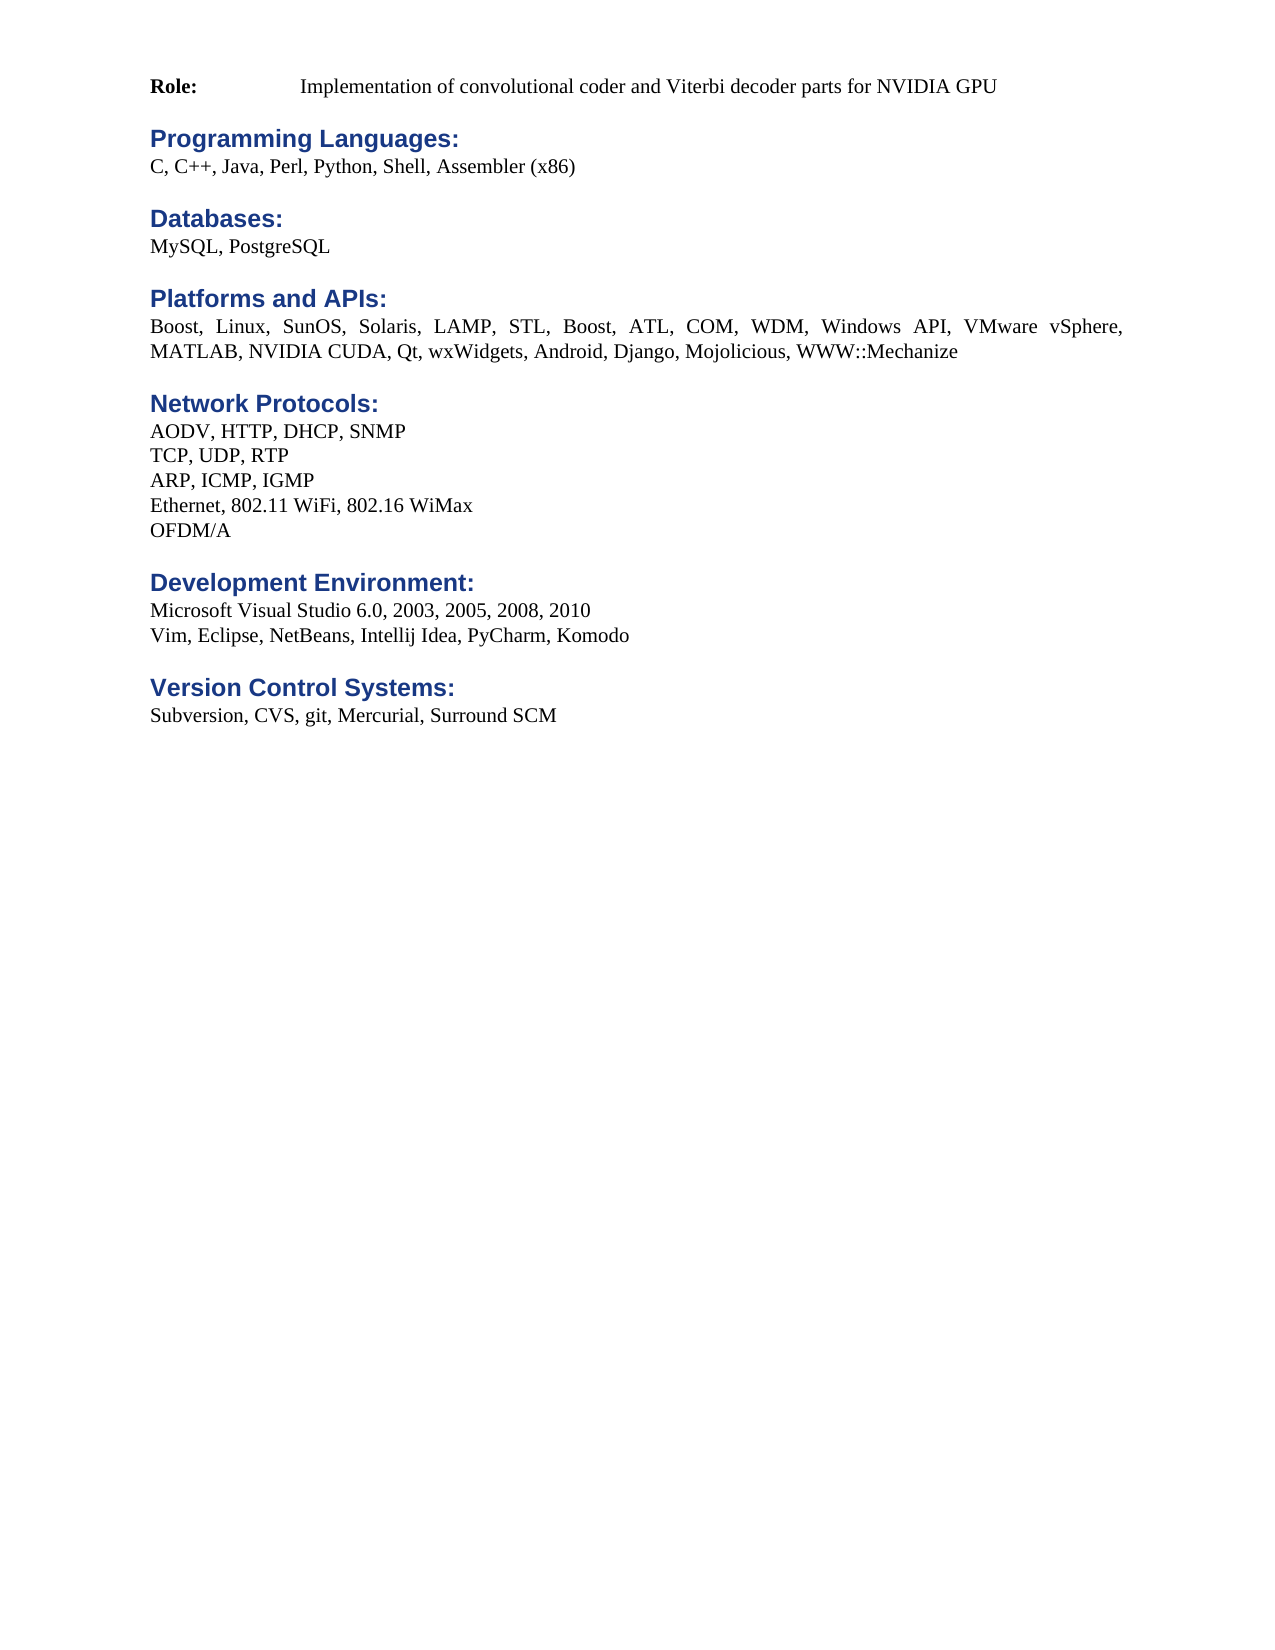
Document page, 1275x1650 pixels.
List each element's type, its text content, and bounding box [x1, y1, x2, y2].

text OFDM/A [150, 519, 1125, 542]
text Programming Languages: [150, 125, 1125, 153]
text AODV, HTTP, DHCP, SNMP [150, 419, 1125, 443]
text C, C++, Java, Perl, Python, Shell, Assembler (x86) [150, 155, 1125, 178]
text Ethernet, 802.11 WiFi, 802.16 WiMax [150, 494, 1125, 517]
text Network Protocols: [150, 389, 1125, 417]
text MySQL, PostgreSQL [150, 235, 1125, 258]
text Platforms and APIs: [150, 284, 1125, 312]
text Subversion, CVS, git, Mercurial, Surround SCM [150, 704, 1125, 727]
text Role: Implementation of convolutional coder and Viterbi decoder parts for NVIDIA GPU [150, 75, 1125, 98]
text TCP, UDP, RTP [150, 444, 1125, 467]
text ARP, ICMP, IGMP [150, 469, 1125, 492]
text Microsoft Visual Studio 6.0, 2003, 2005, 2008, 2010 [150, 599, 1125, 622]
text Vim, Eclipse, NetBeans, Intellij Idea, PyCharm, Komodo [150, 624, 1125, 647]
text Development Environment: [150, 569, 1125, 597]
text Boost, Linux, SunOS, Solaris, LAMP, STL, Boost, ATL, COM, WDM, Windows API, VMware vSphere, MATLAB, NVIDIA CUDA, Qt, wxWidgets, Android, Django, Mojolicious, WWW::Mechanize [150, 315, 1125, 363]
text Databases: [150, 205, 1125, 233]
text Version Control Systems: [150, 674, 1125, 702]
